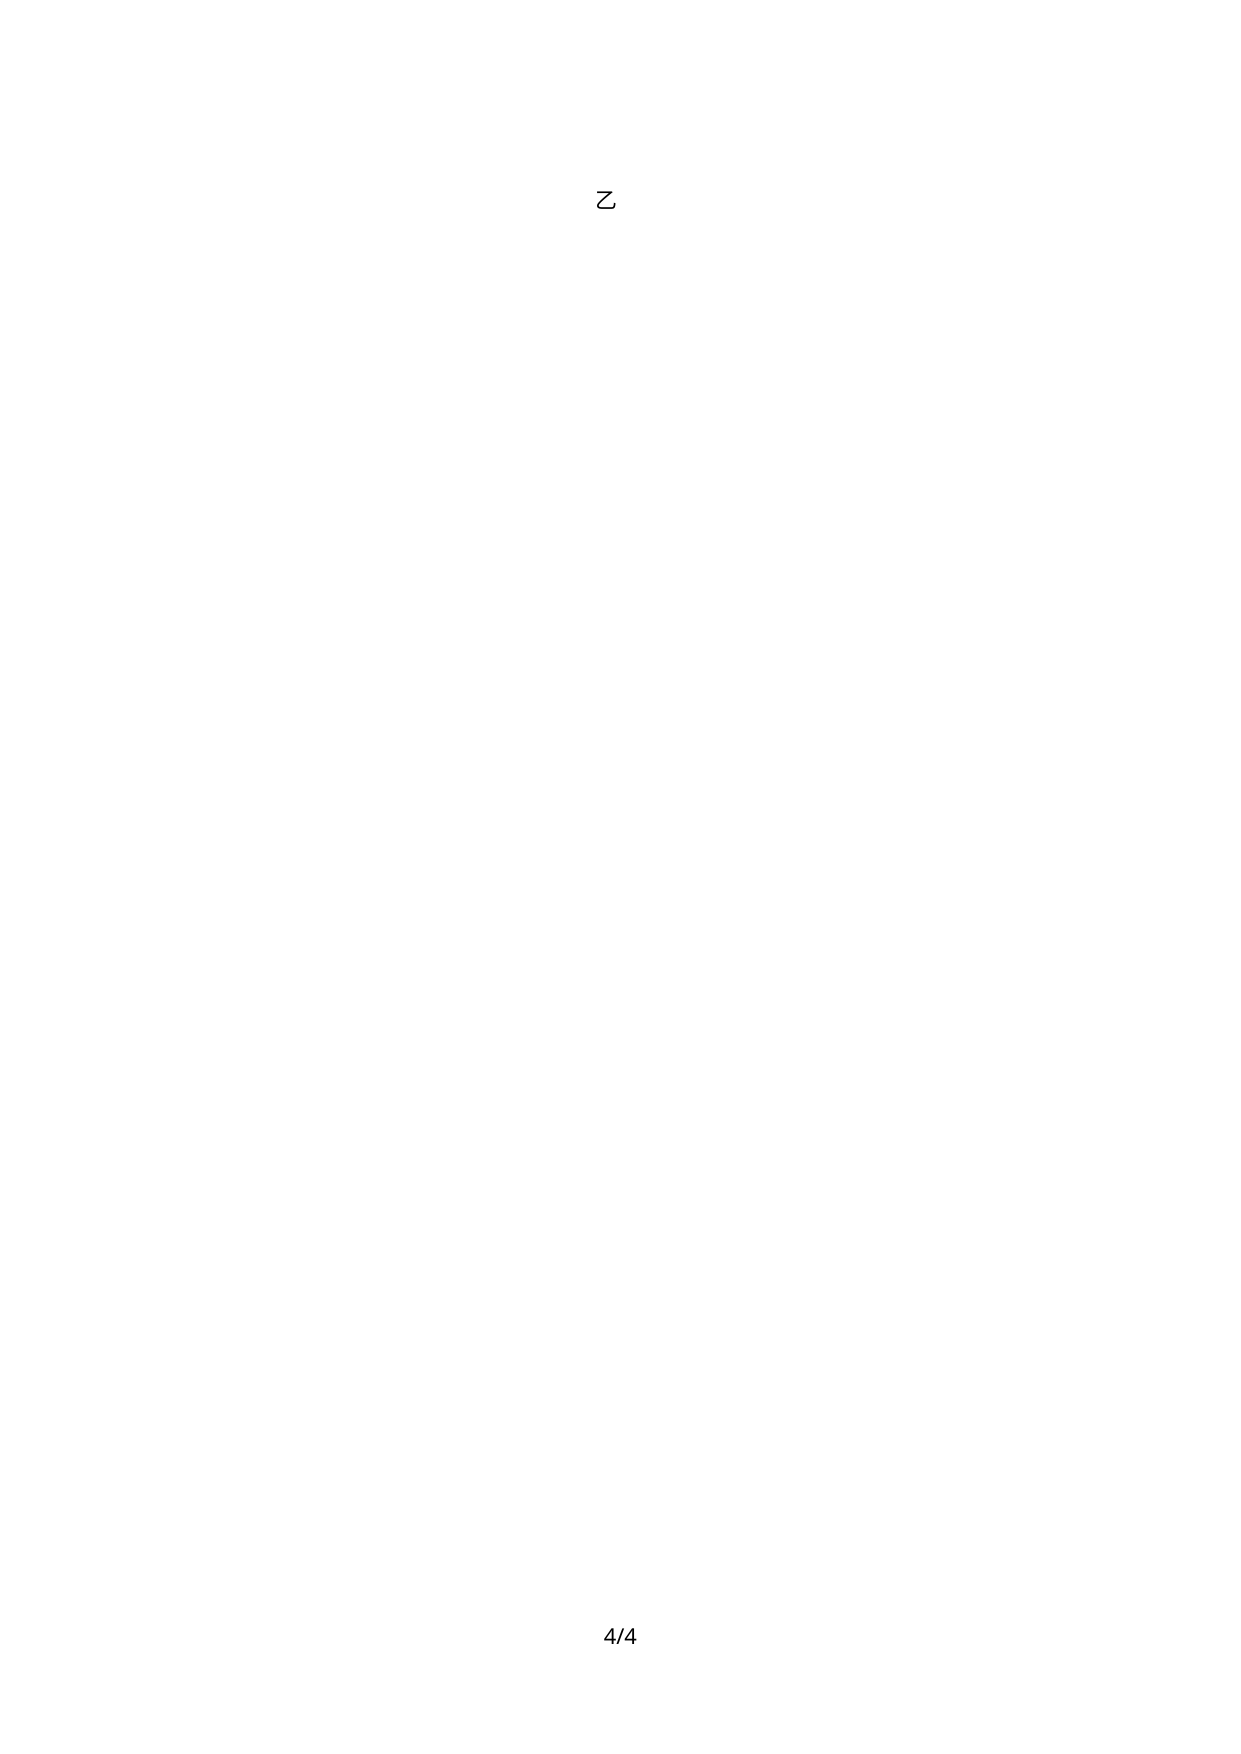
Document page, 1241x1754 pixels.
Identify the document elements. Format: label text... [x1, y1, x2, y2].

text 乙 [89, 180, 1152, 217]
